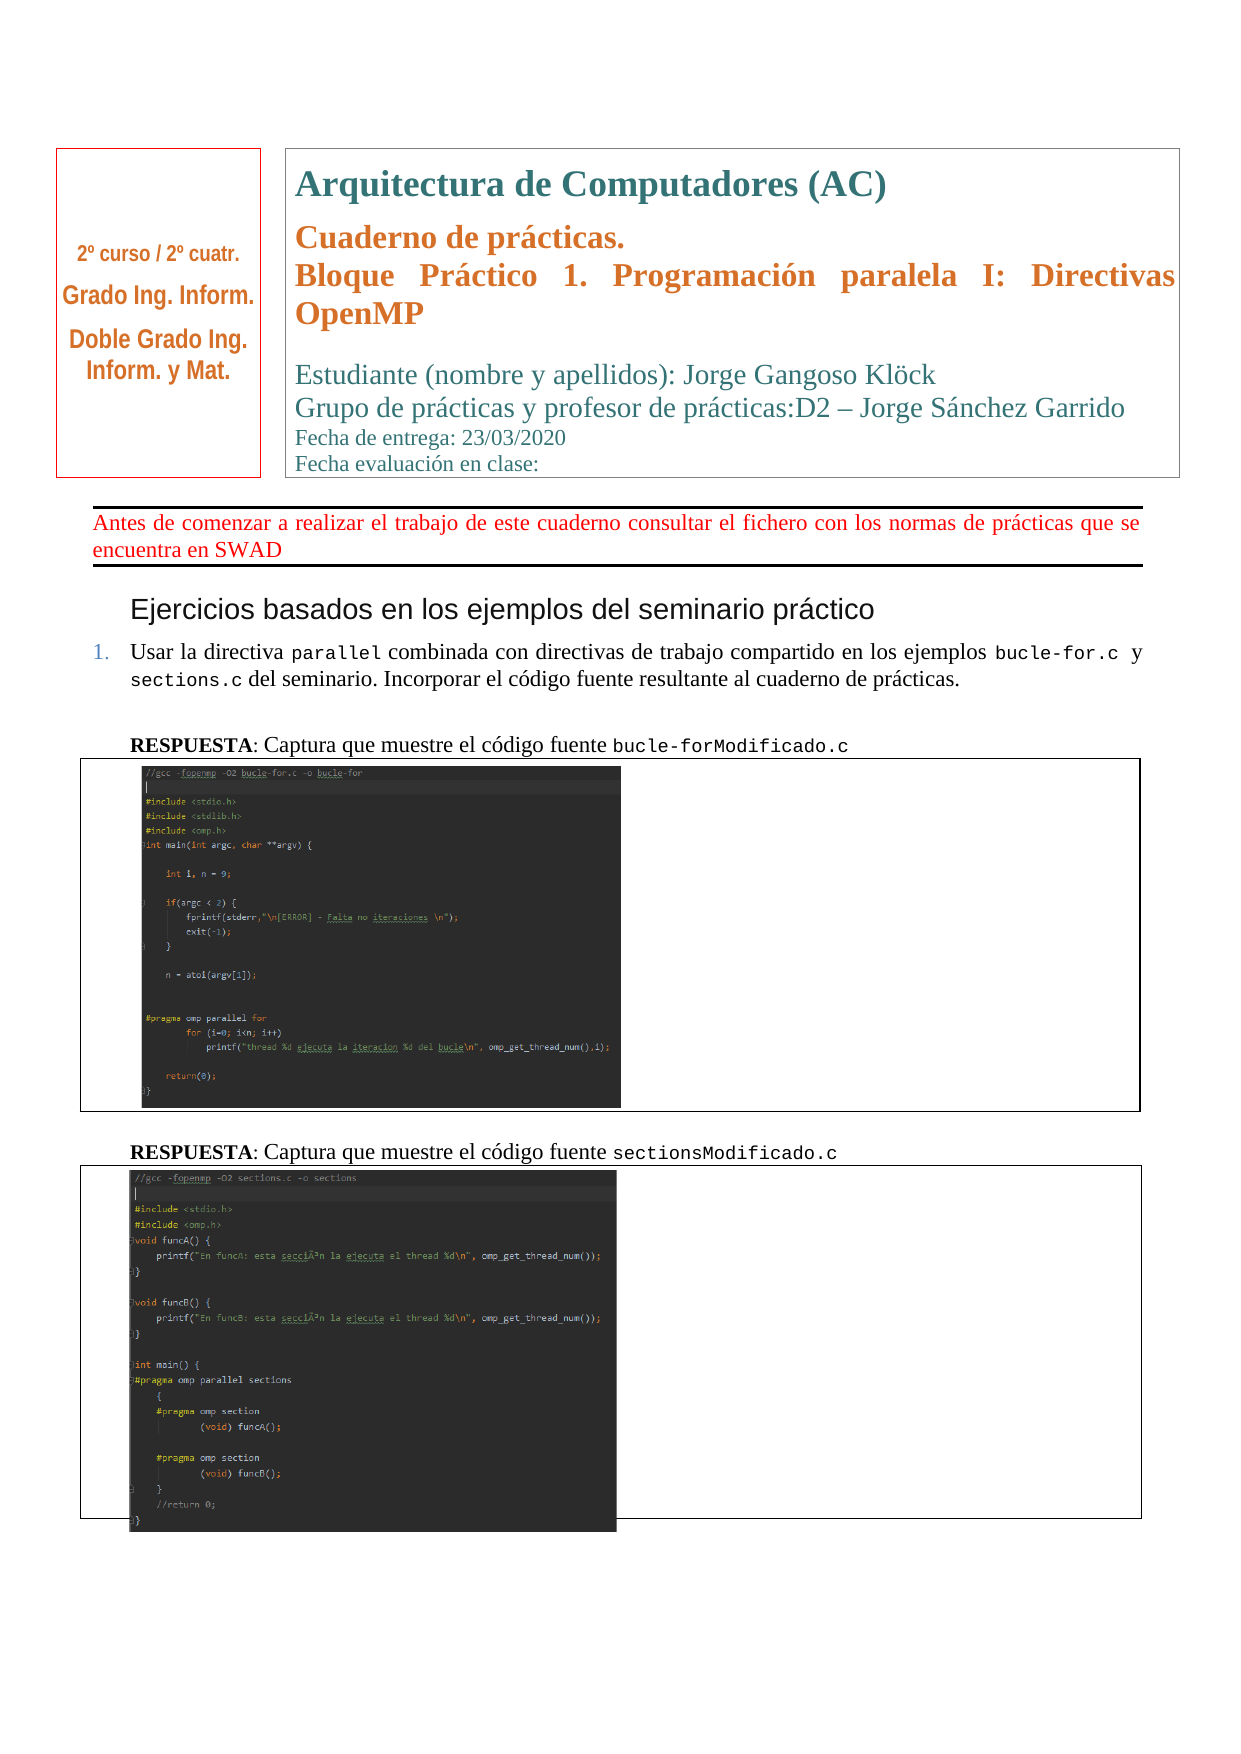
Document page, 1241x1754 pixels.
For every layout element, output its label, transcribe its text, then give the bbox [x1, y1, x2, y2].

table_header [261, 148, 285, 477]
picture [129, 1170, 617, 1532]
picture [141, 766, 621, 1108]
text Antes de comenzar a realizar el trabajo de este cuaderno consultar el fichero con los normas de prácticas que se encuentra en SWAD [92, 509, 1143, 567]
text RESPUESTA: Captura que muestre el código fuente bucle-forModificado.c [130, 731, 1143, 758]
table_header [81, 1166, 1141, 1518]
table_header 2º curso / 2º cuatr. Grado Ing. Inform. Doble Grado Ing. Inform. y Mat. [57, 149, 260, 477]
subtitle Ejercicios basados en los ejemplos del seminario práctico [92, 592, 1143, 626]
table_header Arquitectura de Computadores (AC) Cuaderno de prácticas. Bloque Práctico 1. Programación paralela I: Directivas OpenMP Estudiante (nombre y apellidos): Jorge Gangoso Klöck Grupo de prácticas y profesor de prácticas:D2 – Jorge Sánchez Garrido Fecha de entrega: 23/03/2020 Fecha evaluación en clase: [286, 149, 1179, 477]
table_header [81, 759, 1139, 1107]
text RESPUESTA: Captura que muestre el código fuente sectionsModificado.c [130, 1138, 1143, 1165]
list Usar la directiva parallel combinada con directivas de trabajo compartido en los ejemplos bucle-for.c y sections.c del seminario. Incorporar el código fuente resultante al cuaderno de prácticas. [92, 638, 1143, 692]
